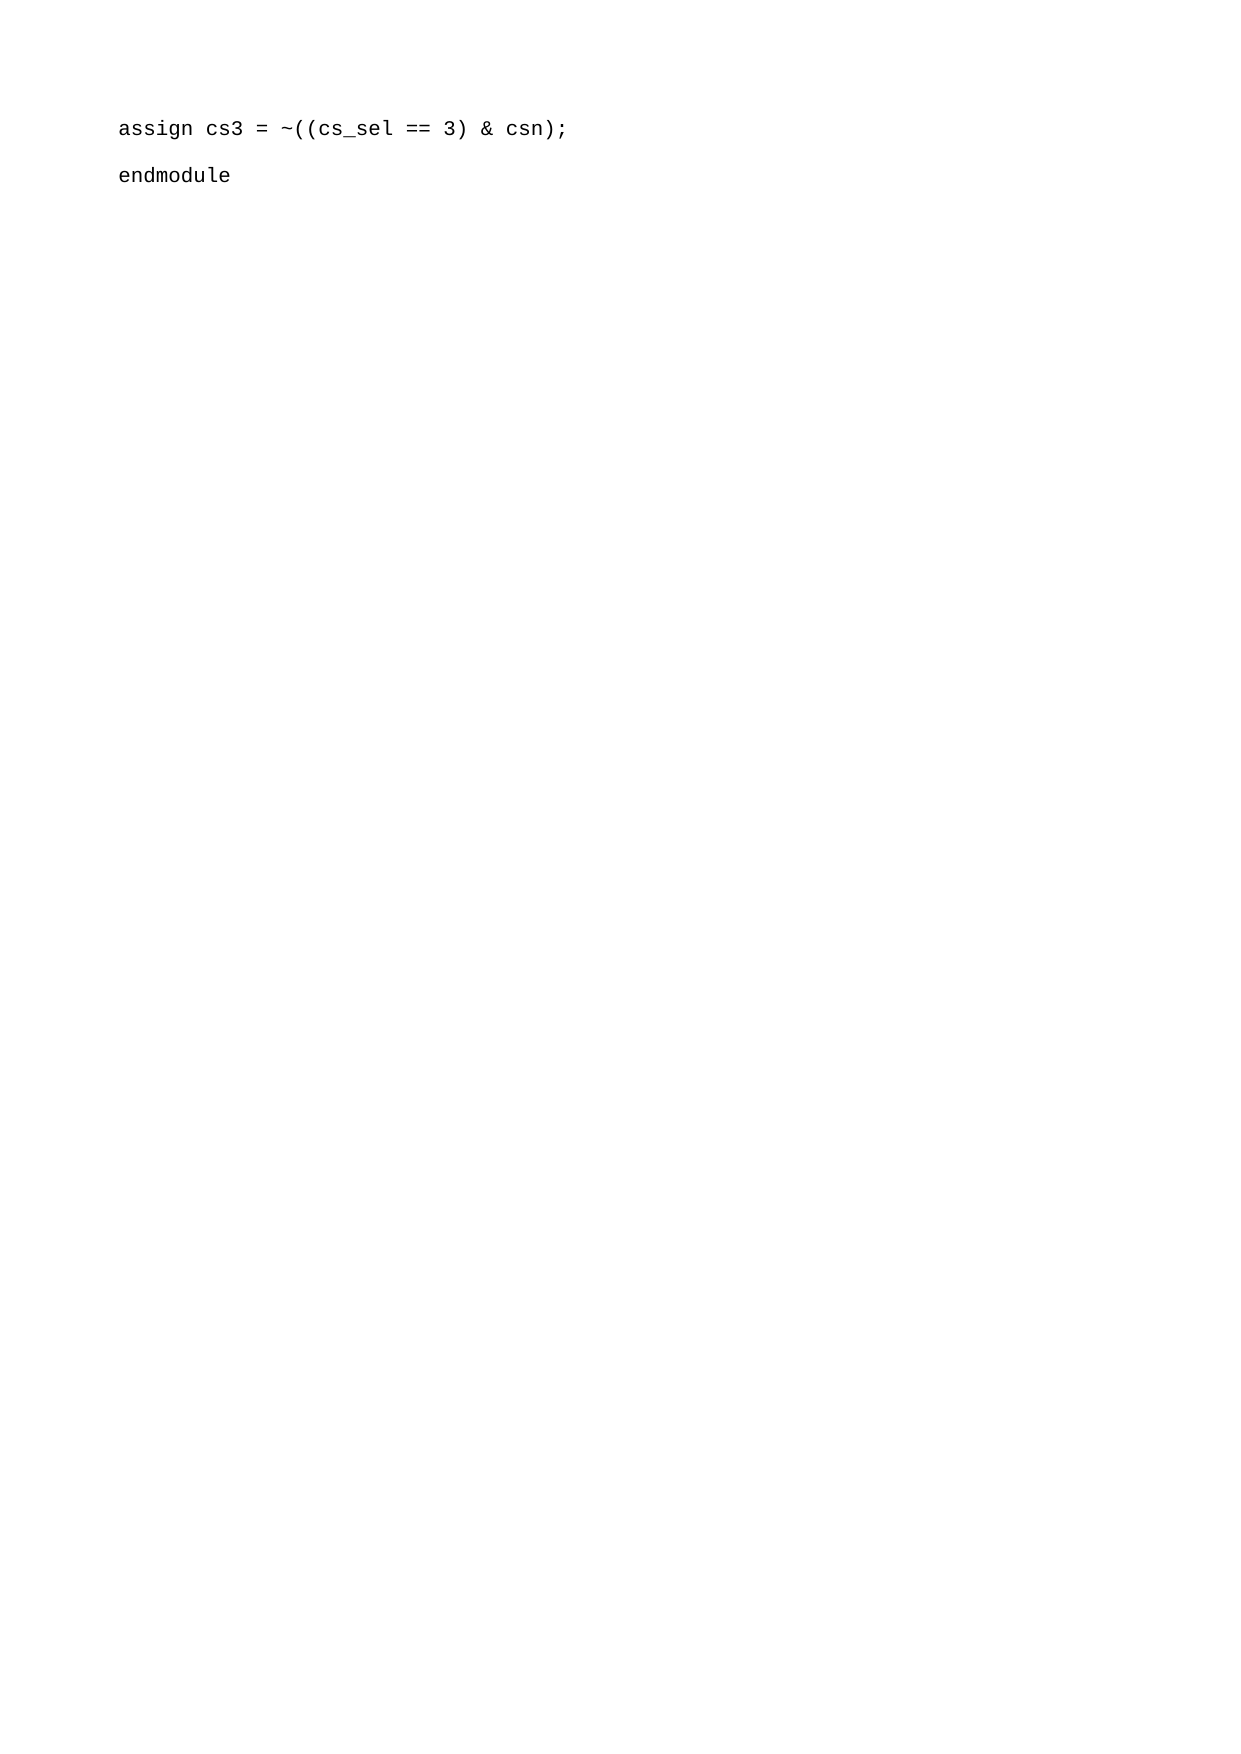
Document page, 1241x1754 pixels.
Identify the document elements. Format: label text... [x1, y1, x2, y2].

text endmodule [118, 165, 1122, 189]
text assign cs3 = ~((cs_sel == 3) & csn); [118, 118, 1122, 142]
